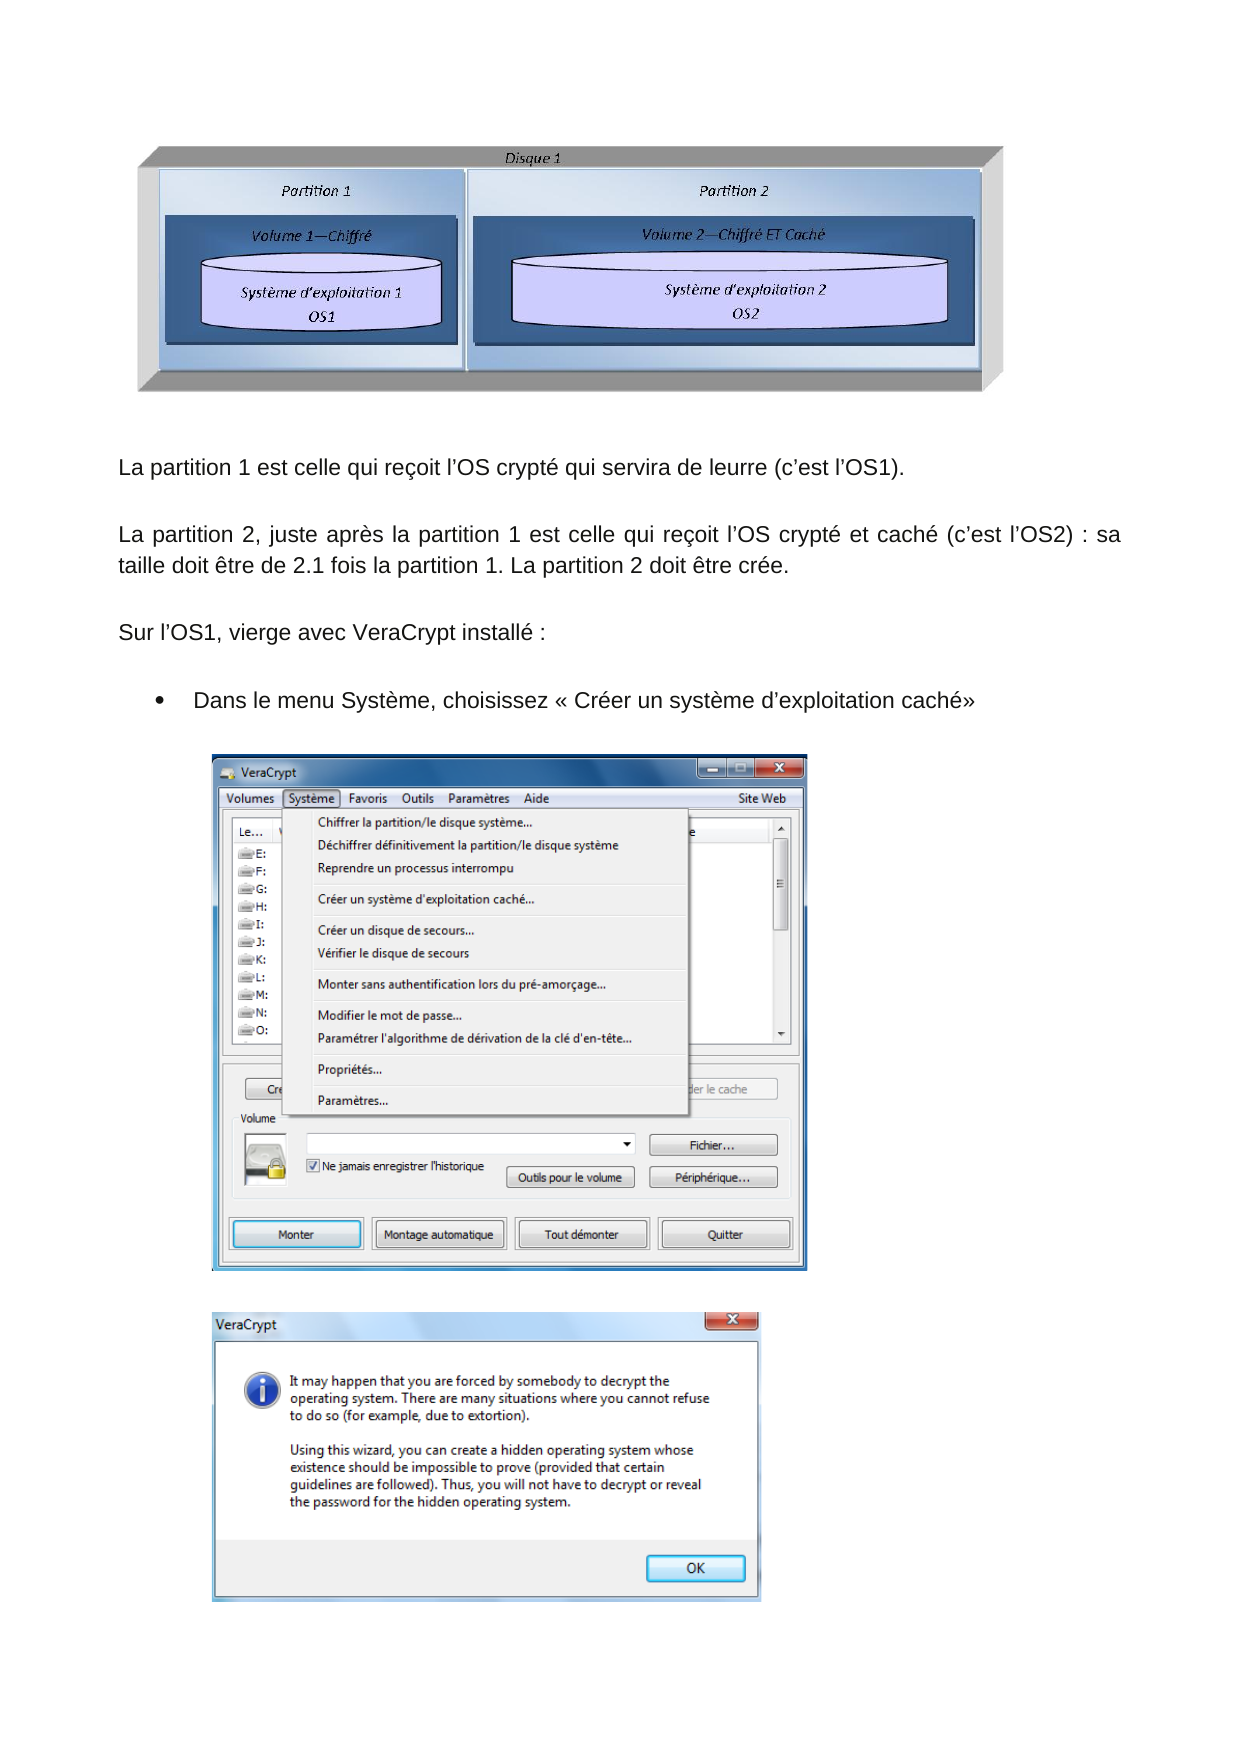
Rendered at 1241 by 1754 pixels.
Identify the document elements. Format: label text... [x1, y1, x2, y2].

text Sur l’OS1, vierge avec VeraCrypt installé : [118, 619, 1122, 646]
list Dans le menu Système, choisissez « Créer un système d’exploitation caché» [156, 687, 1122, 713]
picture [211, 1312, 762, 1602]
picture [118, 118, 1017, 412]
picture [211, 754, 808, 1271]
text La partition 1 est celle qui reçoit l’OS crypté qui servira de leurre (c’est l’OS1). [118, 454, 1122, 480]
text La partition 2, juste après la partition 1 est celle qui reçoit l’OS crypté et caché (c’est l’OS2) : sa taille doit être de 2.1 fois la partition 1. La partition 2 doit être crée. [118, 521, 1122, 578]
